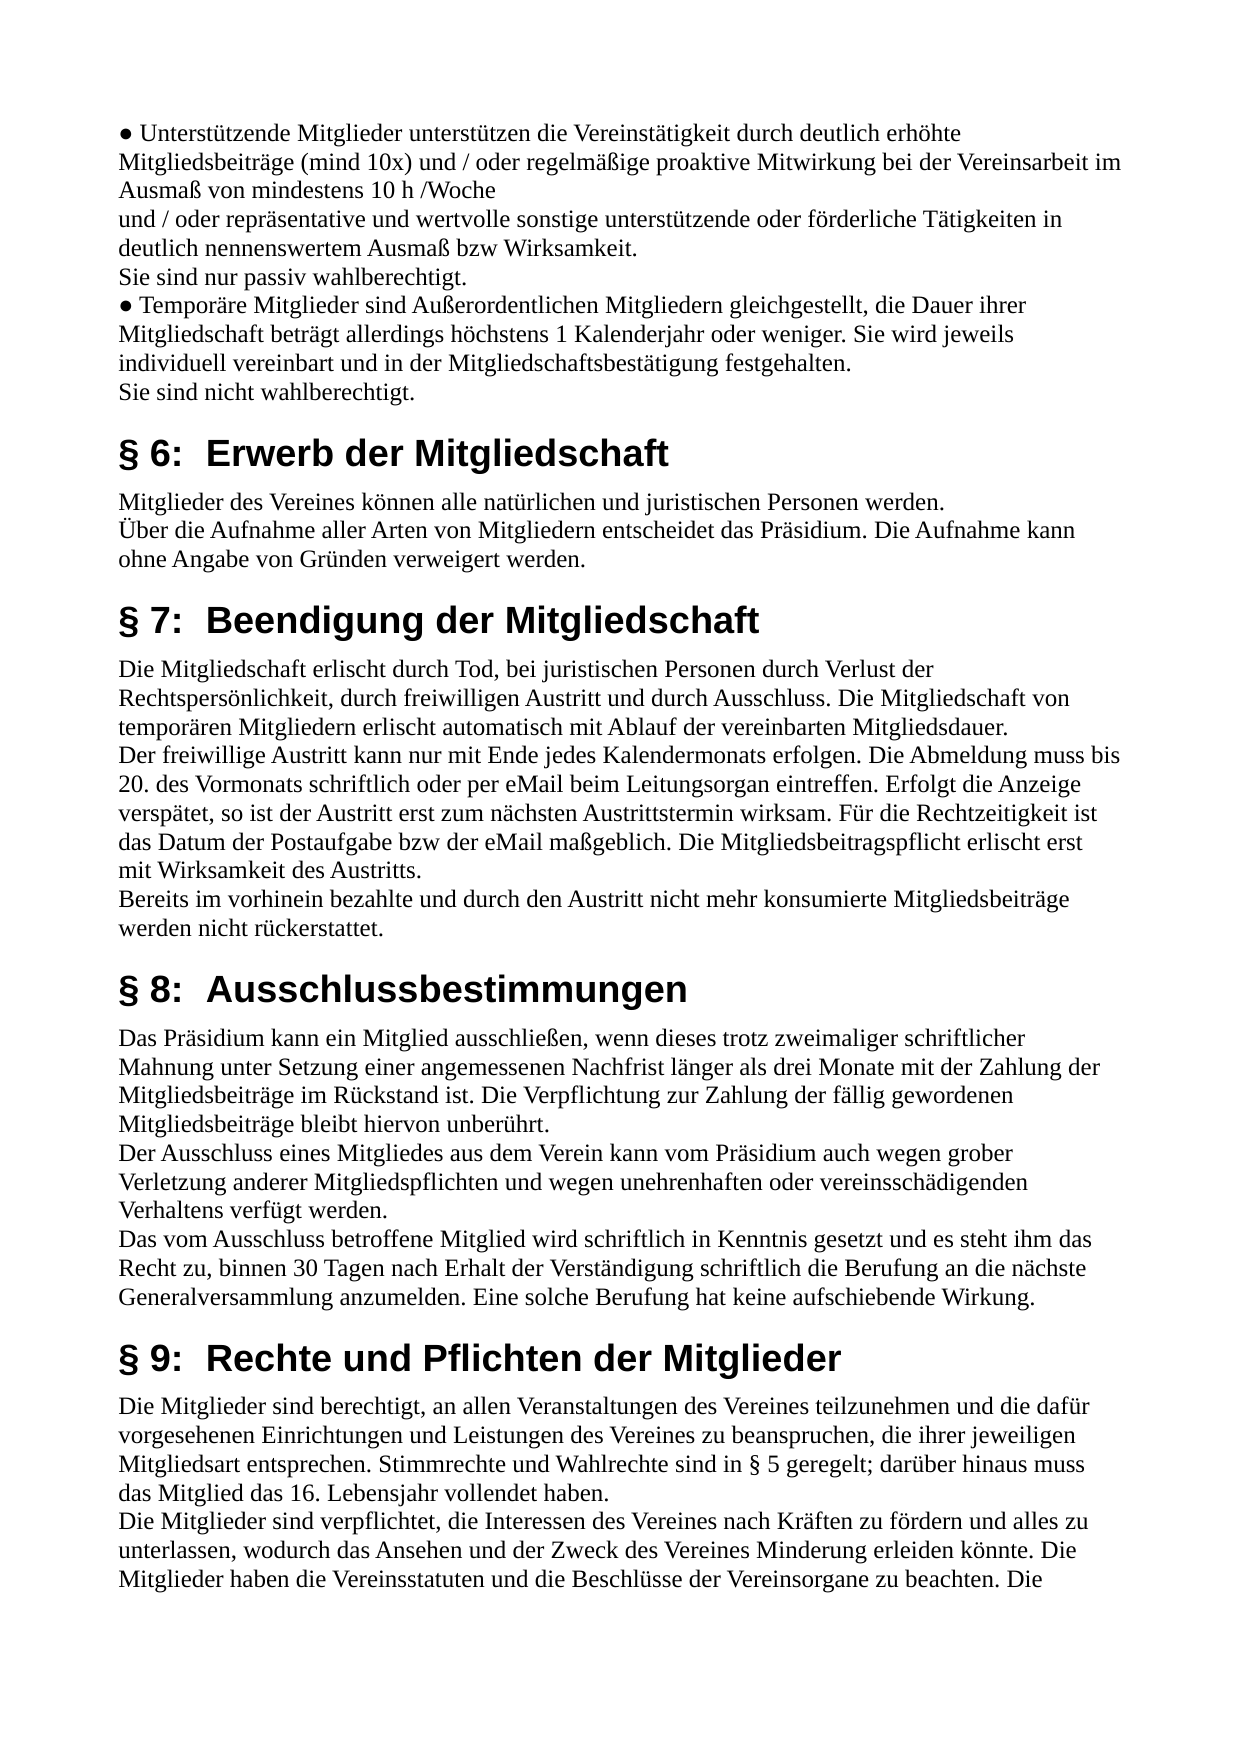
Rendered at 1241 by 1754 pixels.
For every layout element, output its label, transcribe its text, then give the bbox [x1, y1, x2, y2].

text Die Mitgliedschaft erlischt durch Tod, bei juristischen Personen durch Verlust der Rechtspersönlichkeit, durch freiwilligen Austritt und durch Ausschluss. Die Mitgliedschaft von temporären Mitgliedern erlischt automatisch mit Ablauf der vereinbarten Mitgliedsdauer. [118, 654, 1122, 740]
subtitle Ausschlussbestimmungen [118, 967, 1122, 1010]
text Bereits im vorhinein bezahlte und durch den Austritt nicht mehr konsumierte Mitgliedsbeiträge werden nicht rückerstattet. [118, 884, 1122, 942]
text ● Unterstützende Mitglieder unterstützen die Vereinstätigkeit durch deutlich erhöhte Mitgliedsbeiträge (mind 10x) und / oder regelmäßige proaktive Mitwirkung bei der Vereinsarbeit im Ausmaß von mindestens 10 h /Woche [118, 118, 1122, 204]
text Die Mitglieder sind verpflichtet, die Interessen des Vereines nach Kräften zu fördern und alles zu unterlassen, wodurch das Ansehen und der Zweck des Vereines Minderung erleiden könnte. Die Mitglieder haben die Vereinsstatuten und die Beschlüsse der Vereinsorgane zu beachten. Die [118, 1506, 1122, 1593]
text Das vom Ausschluss betroffene Mitglied wird schriftlich in Kenntnis gesetzt und es steht ihm das Recht zu, binnen 30 Tagen nach Erhalt der Verständigung schriftlich die Berufung an die nächste Generalversammlung anzumelden. Eine solche Berufung hat keine aufschiebende Wirkung. [118, 1224, 1122, 1310]
text Der freiwillige Austritt kann nur mit Ende jedes Kalendermonats erfolgen. Die Abmeldung muss bis 20. des Vormonats schriftlich oder per eMail beim Leitungsorgan eintreffen. Erfolgt die Anzeige verspätet, so ist der Austritt erst zum nächsten Austrittstermin wirksam. Für die Rechtzeitigkeit ist das Datum der Postaufgabe bzw der eMail maßgeblich. Die Mitgliedsbeitragspflicht erlischt erst mit Wirksamkeit des Austritts. [118, 740, 1122, 884]
text Mitgliedschaft beträgt allerdings höchstens 1 Kalenderjahr oder weniger. Sie wird jeweils individuell vereinbart und in der Mitgliedschaftsbestätigung festgehalten. [118, 319, 1122, 377]
text Sie sind nicht wahlberechtigt. [118, 377, 1122, 406]
text ● Temporäre Mitglieder sind Außerordentlichen Mitgliedern gleichgestellt, die Dauer ihrer [118, 291, 1122, 319]
text vorgesehenen Einrichtungen und Leistungen des Vereines zu beanspruchen, die ihrer jeweiligen Mitgliedsart entsprechen. Stimmrechte und Wahlrechte sind in § 5 geregelt; darüber hinaus muss das Mitglied das 16. Lebensjahr vollendet haben. [118, 1420, 1122, 1506]
subtitle Rechte und Pflichten der Mitglieder [118, 1335, 1122, 1379]
text Sie sind nur passiv wahlberechtigt. [118, 262, 1122, 291]
text Der Ausschluss eines Mitgliedes aus dem Verein kann vom Präsidium auch wegen grober Verletzung anderer Mitgliedspflichten und wegen unehrenhaften oder vereinsschädigenden Verhaltens verfügt werden. [118, 1138, 1122, 1224]
text Über die Aufnahme aller Arten von Mitgliedern entscheidet das Präsidium. Die Aufnahme kann ohne Angabe von Gründen verweigert werden. [118, 516, 1122, 573]
text und / oder repräsentative und wertvolle sonstige unterstützende oder förderliche Tätigkeiten in deutlich nennenswertem Ausmaß bzw Wirksamkeit. [118, 204, 1122, 262]
text Die Mitglieder sind berechtigt, an allen Veranstaltungen des Vereines teilzunehmen und die dafür [118, 1391, 1122, 1420]
subtitle Beendigung der Mitgliedschaft [118, 598, 1122, 642]
text Das Präsidium kann ein Mitglied ausschließen, wenn dieses trotz zweimaliger schriftlicher Mahnung unter Setzung einer angemessenen Nachfrist länger als drei Monate mit der Zahlung der Mitgliedsbeiträge im Rückstand ist. Die Verpflichtung zur Zahlung der fällig gewordenen Mitgliedsbeiträge bleibt hiervon unberührt. [118, 1023, 1122, 1138]
text Mitglieder des Vereines können alle natürlichen und juristischen Personen werden. [118, 487, 1122, 516]
subtitle Erwerb der Mitgliedschaft [118, 431, 1122, 474]
